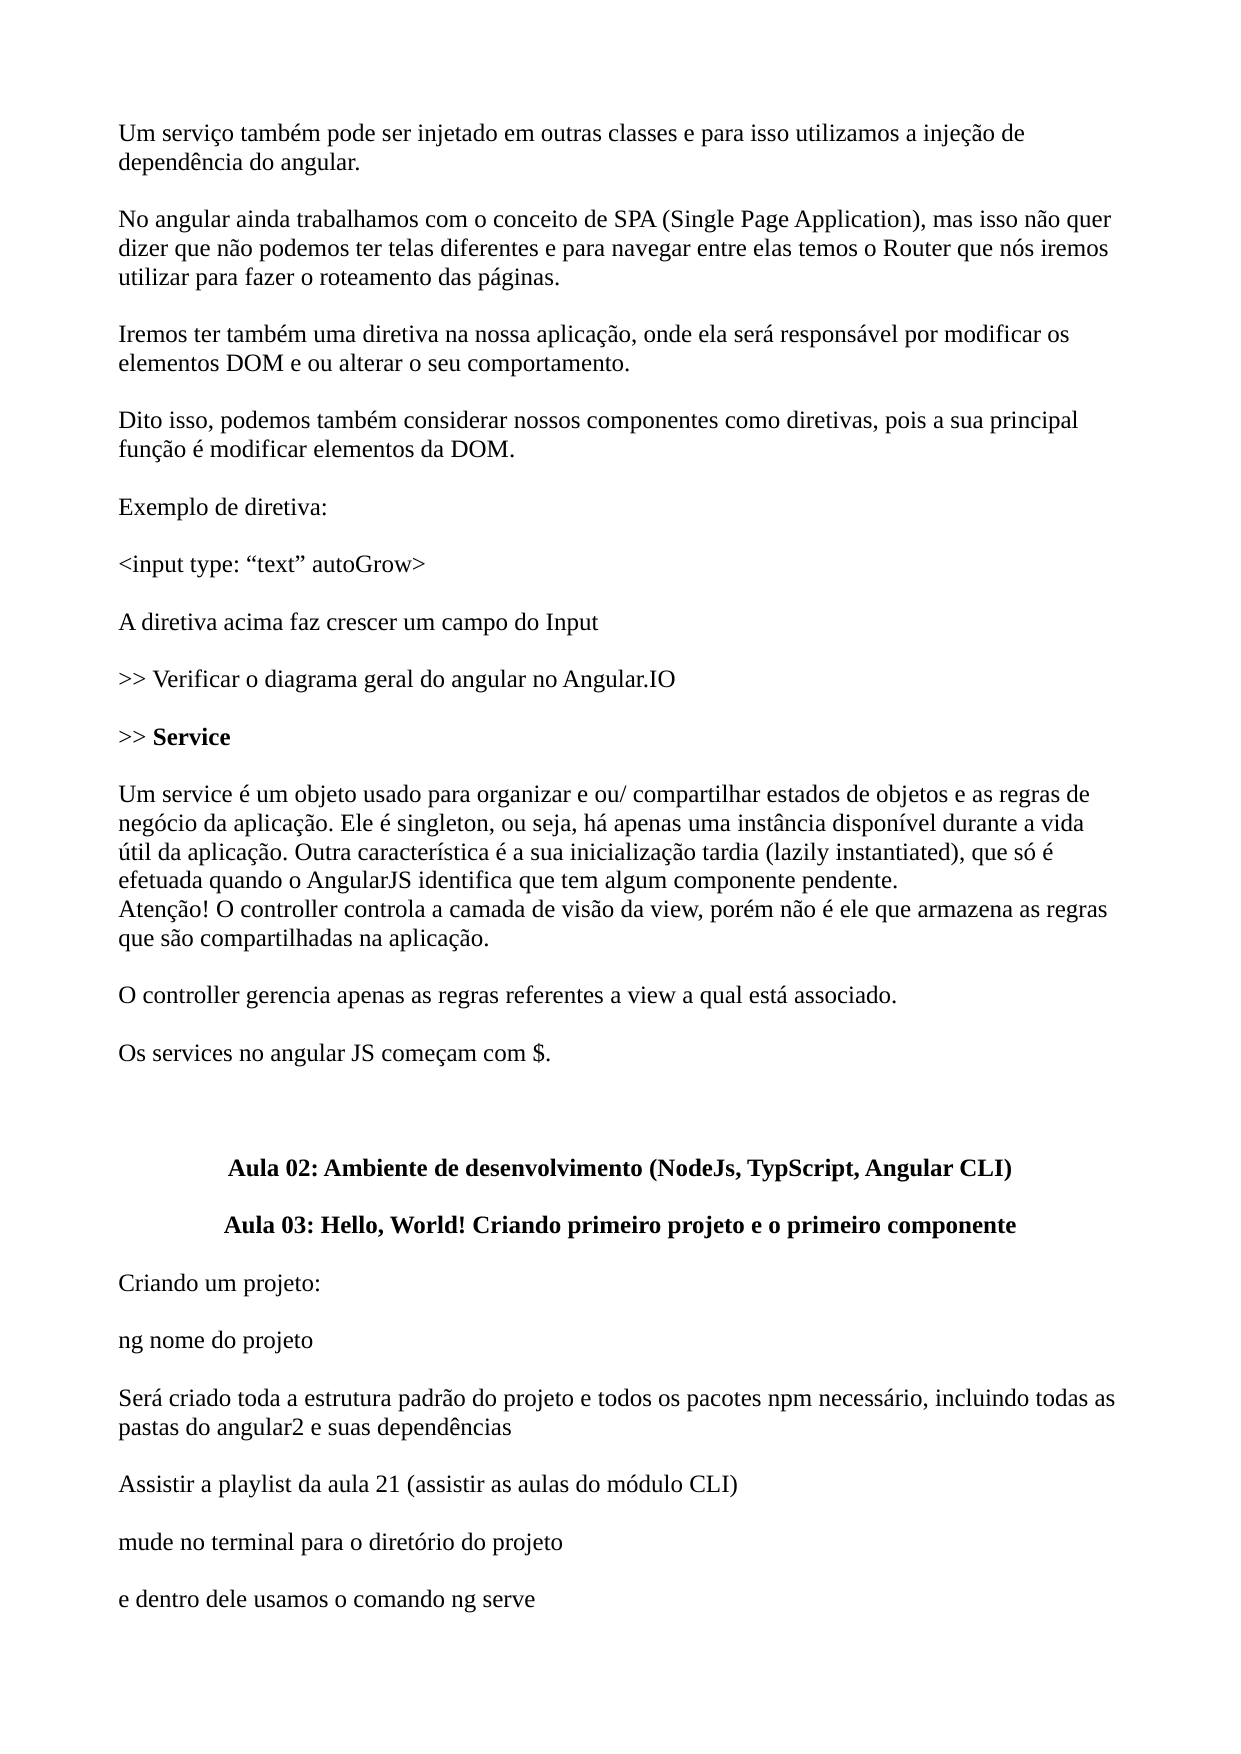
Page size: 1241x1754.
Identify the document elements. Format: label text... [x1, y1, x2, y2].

text Atenção! O controller controla a camada de visão da view, porém não é ele que armazena as regras que são compartilhadas na aplicação. [118, 894, 1122, 952]
text Um serviço também pode ser injetado em outras classes e para isso utilizamos a injeção de dependência do angular. [118, 118, 1122, 176]
text Será criado toda a estrutura padrão do projeto e todos os pacotes npm necessário, incluindo todas as pastas do angular2 e suas dependências [118, 1383, 1122, 1441]
text Um service é um objeto usado para organizar e ou/ compartilhar estados de objetos e as regras de negócio da aplicação. Ele é singleton, ou seja, há apenas uma instância disponível durante a vida útil da aplicação. Outra característica é a sua inicialização tardia (lazily instantiated), que só é efetuada quando o AngularJS identifica que tem algum componente pendente. [118, 779, 1122, 894]
text Assistir a playlist da aula 21 (assistir as aulas do módulo CLI) [118, 1469, 1122, 1498]
text Iremos ter também uma diretiva na nossa aplicação, onde ela será responsável por modificar os elementos DOM e ou alterar o seu comportamento. [118, 319, 1122, 377]
text No angular ainda trabalhamos com o conceito de SPA (Single Page Application), mas isso não quer dizer que não podemos ter telas diferentes e para navegar entre elas temos o Router que nós iremos utilizar para fazer o roteamento das páginas. [118, 204, 1122, 291]
text Criando um projeto: [118, 1268, 1122, 1297]
text A diretiva acima faz crescer um campo do Input [118, 607, 1122, 636]
text Aula 03: Hello, World! Criando primeiro projeto e o primeiro componente [118, 1211, 1122, 1239]
text mude no terminal para o diretório do projeto [118, 1527, 1122, 1556]
text >> Verificar o diagrama geral do angular no Angular.IO [118, 664, 1122, 693]
text >> Service [118, 722, 1122, 751]
text Exemplo de diretiva: [118, 492, 1122, 521]
text e dentro dele usamos o comando ng serve [118, 1584, 1122, 1613]
text <input type: “text” autoGrow> [118, 549, 1122, 578]
text Aula 02: Ambiente de desenvolvimento (NodeJs, TypScript, Angular CLI) [118, 1153, 1122, 1182]
text ng nome do projeto [118, 1326, 1122, 1354]
text Os services no angular JS começam com $. [118, 1038, 1122, 1067]
text O controller gerencia apenas as regras referentes a view a qual está associado. [118, 981, 1122, 1009]
text Dito isso, podemos também considerar nossos componentes como diretivas, pois a sua principal função é modificar elementos da DOM. [118, 406, 1122, 463]
